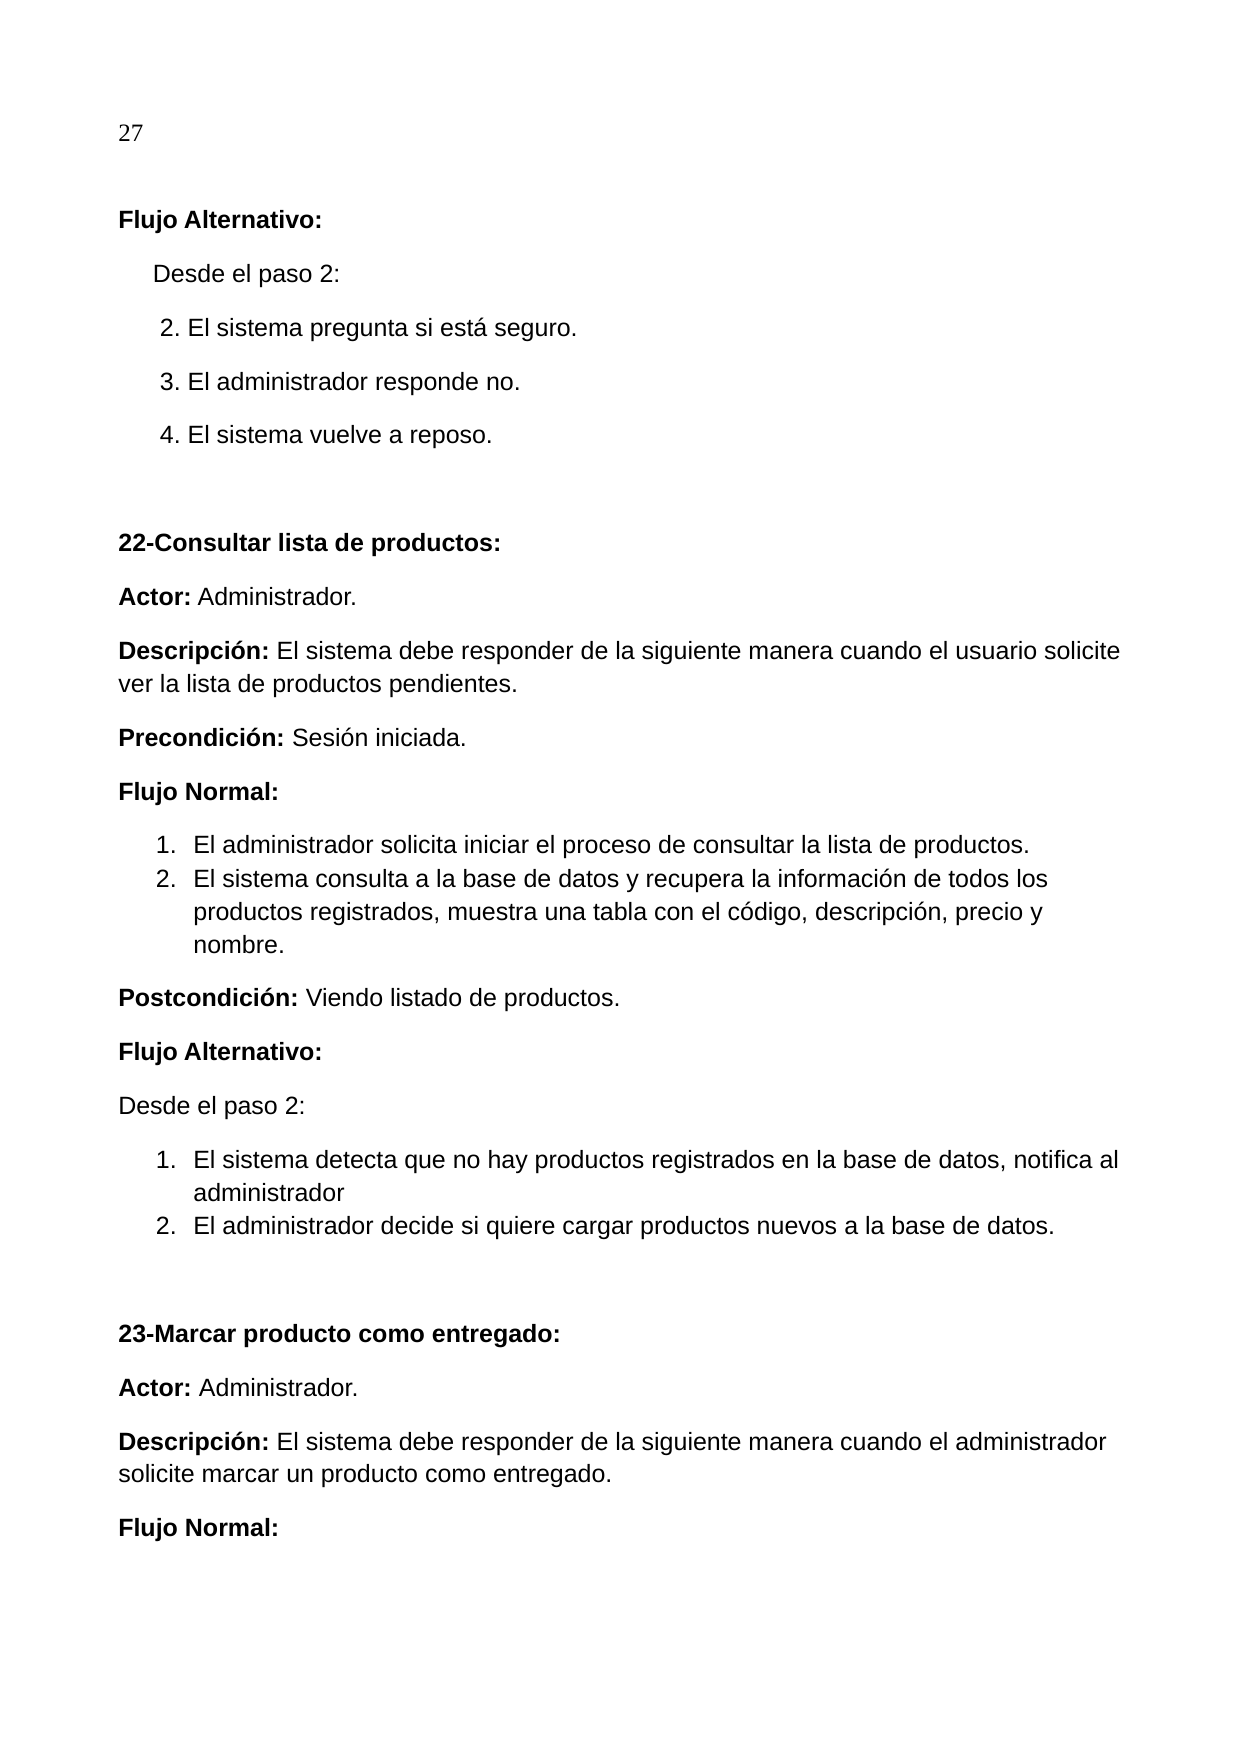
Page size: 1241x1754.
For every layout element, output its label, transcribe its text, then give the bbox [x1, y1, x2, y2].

text Postcondición: Viendo listado de productos. [118, 983, 1122, 1012]
text Desde el paso 2: [118, 259, 1122, 288]
list El sistema detecta que no hay productos registrados en la base de datos, notifica al administrador [156, 1145, 1122, 1207]
list El sistema consulta a la base de datos y recupera la información de todos los productos registrados, muestra una tabla con el código, descripción, precio y nombre. [156, 863, 1122, 958]
text Desde el paso 2: [118, 1091, 1122, 1120]
text Actor: Administrador. [118, 582, 1122, 611]
text 22-Consultar lista de productos: [118, 528, 1122, 557]
text 3. El administrador responde no. [118, 367, 1122, 395]
text Flujo Normal: [118, 1513, 1122, 1542]
text Flujo Normal: [118, 777, 1122, 805]
text Flujo Alternativo: [118, 205, 1122, 234]
list El administrador decide si quiere cargar productos nuevos a la base de datos. [156, 1211, 1122, 1240]
text 4. El sistema vuelve a reposo. [118, 421, 1122, 449]
list El administrador solicita iniciar el proceso de consultar la lista de productos. [156, 831, 1122, 859]
text 23-Marcar producto como entregado: [118, 1319, 1122, 1347]
text Descripción: El sistema debe responder de la siguiente manera cuando el administrador solicite marcar un producto como entregado. [118, 1426, 1122, 1488]
text Actor: Administrador. [118, 1373, 1122, 1401]
text Flujo Alternativo: [118, 1037, 1122, 1066]
text Descripción: El sistema debe responder de la siguiente manera cuando el usuario solicite ver la lista de productos pendientes. [118, 636, 1122, 698]
text Precondición: Sesión iniciada. [118, 723, 1122, 752]
text 2. El sistema pregunta si está seguro. [118, 313, 1122, 342]
